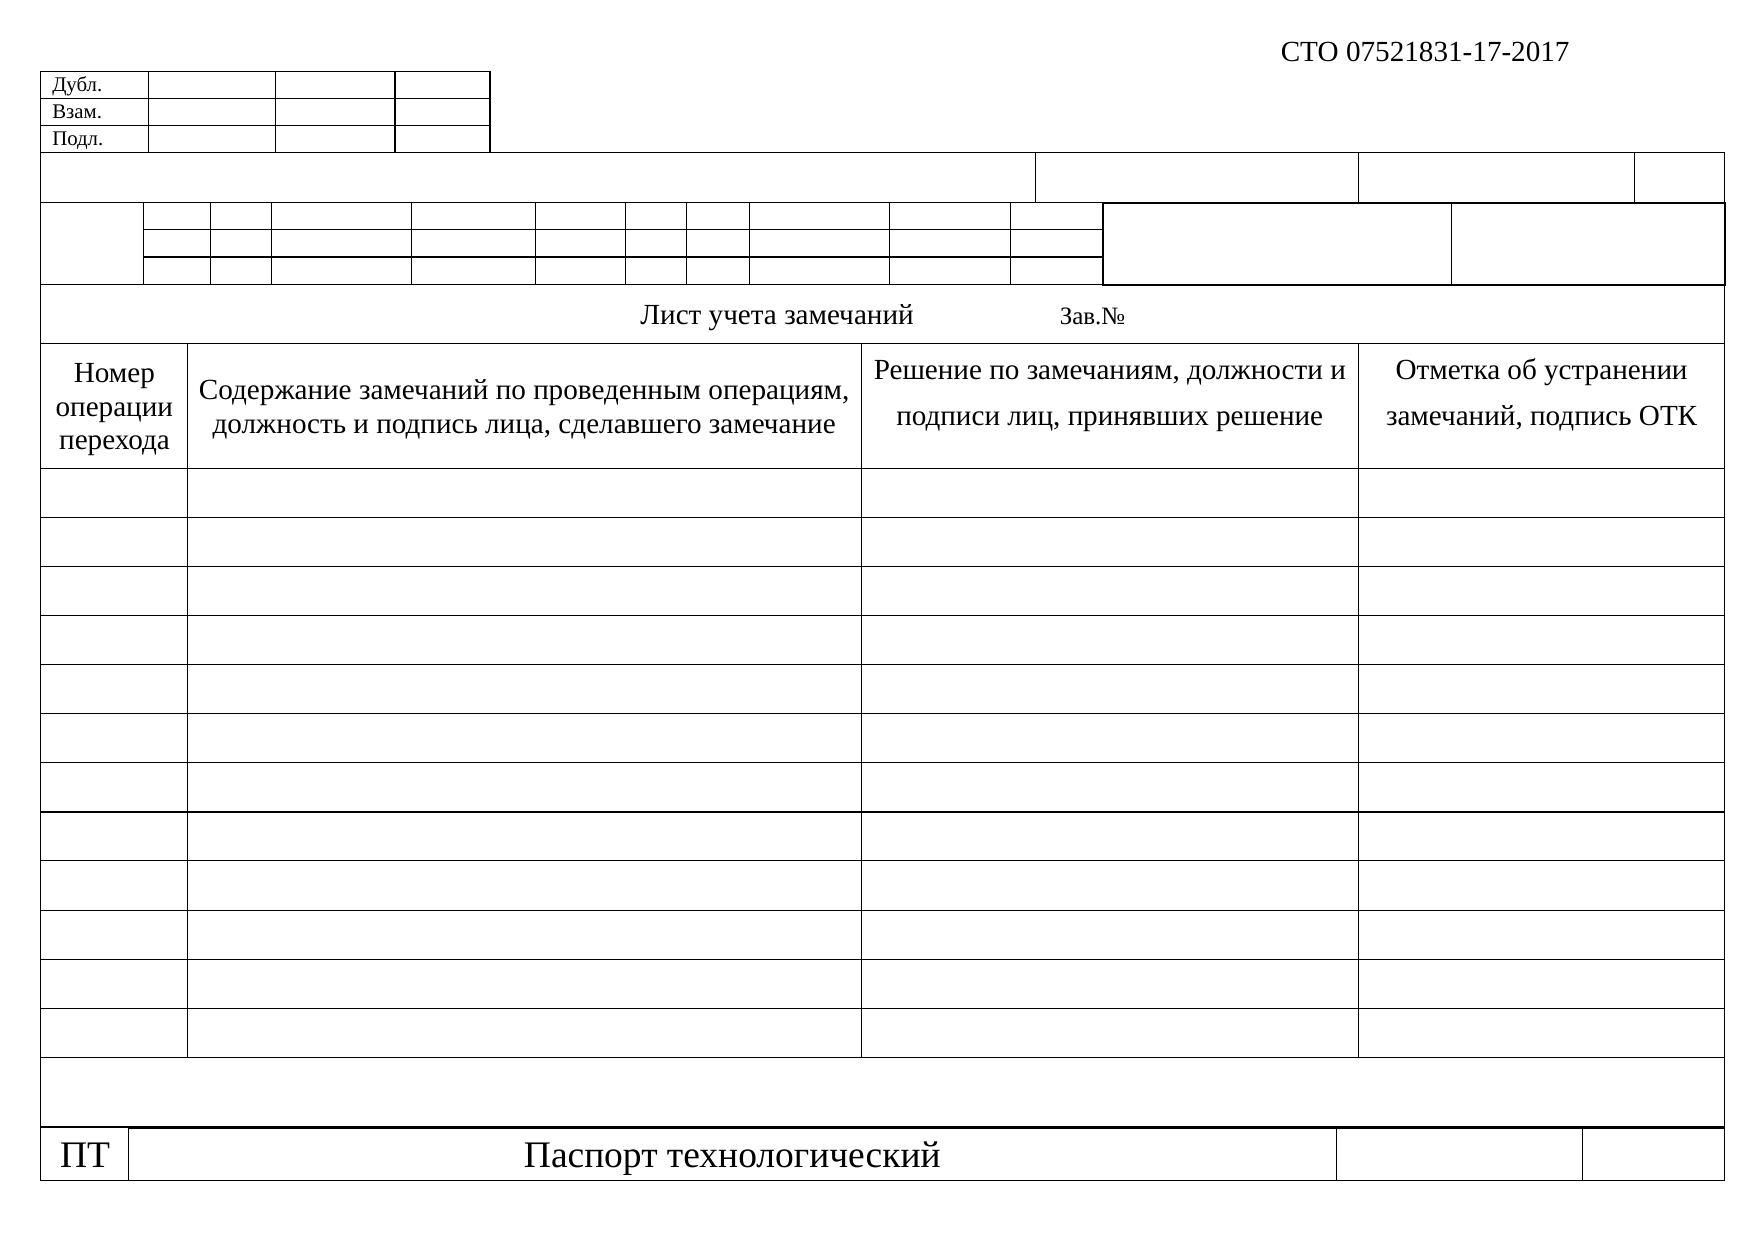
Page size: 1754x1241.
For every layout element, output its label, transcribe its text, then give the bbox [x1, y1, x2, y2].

table_cell [1036, 153, 1358, 202]
table_cell [491, 125, 785, 152]
table_cell [1359, 1009, 1724, 1057]
table_header [491, 71, 738, 98]
table_cell [272, 203, 411, 229]
table_header [396, 72, 489, 98]
table_header [149, 72, 275, 98]
table_cell [785, 98, 1724, 152]
table_cell Паспорт технологический [129, 1129, 1336, 1179]
table_cell [41, 665, 187, 713]
table_cell [149, 126, 275, 152]
table_cell [188, 469, 861, 517]
table_cell [1359, 861, 1724, 909]
table_cell [412, 230, 535, 256]
table_cell [1359, 714, 1724, 762]
table_cell [144, 203, 210, 229]
table_cell [1359, 763, 1724, 811]
table_cell [188, 714, 861, 762]
text СТО 07521831-17-2017 [29, 25, 1721, 71]
table_cell [1104, 204, 1451, 283]
table_cell [1452, 204, 1724, 283]
table_cell [1359, 153, 1634, 202]
table_cell [144, 230, 210, 256]
table_cell [1359, 518, 1724, 566]
table_cell [41, 861, 187, 909]
table_cell [188, 616, 861, 664]
table_cell [188, 1009, 861, 1057]
table_cell ПТ [41, 1128, 128, 1179]
table_cell [276, 99, 394, 125]
table_cell [41, 1058, 1724, 1126]
table_cell [862, 813, 1358, 860]
table_cell [536, 230, 625, 256]
table_cell [750, 203, 889, 229]
table_cell [41, 911, 187, 958]
table_cell [862, 469, 1358, 517]
table_cell Номер операции перехода [41, 344, 187, 468]
table_cell [41, 153, 1035, 202]
table_cell [41, 518, 187, 566]
table_cell Взам. [41, 99, 148, 125]
table_cell [1359, 469, 1724, 517]
table_cell [412, 203, 535, 229]
table_cell Подл. [41, 126, 148, 152]
table_cell [862, 616, 1358, 664]
table_header [1253, 71, 1724, 98]
table_cell [862, 861, 1358, 909]
table_header [276, 72, 394, 98]
table_cell [536, 203, 625, 229]
table_cell [1359, 567, 1724, 615]
table_cell [1011, 258, 1102, 283]
table_cell [862, 763, 1358, 811]
table_cell [188, 763, 861, 811]
table_cell [41, 714, 187, 762]
table_header [739, 71, 1253, 98]
table_cell [188, 911, 861, 958]
table_cell [41, 813, 187, 860]
table_cell [687, 258, 749, 283]
table_cell [862, 911, 1358, 958]
table_cell [862, 714, 1358, 762]
table_cell [862, 518, 1358, 566]
table_cell [396, 126, 489, 152]
table_cell [41, 203, 143, 283]
table_cell [1337, 1129, 1582, 1179]
table_cell Решение по замечаниям, должности и подписи лиц, принявших решение [862, 344, 1358, 468]
table_cell [1359, 960, 1724, 1008]
table_cell [862, 960, 1358, 1008]
table_cell [1359, 813, 1724, 860]
table_cell [890, 258, 1010, 283]
table_cell [188, 518, 861, 566]
table_cell [41, 567, 187, 615]
table_cell [491, 98, 785, 125]
table_cell [272, 230, 411, 256]
table_cell [211, 203, 271, 229]
table_cell [396, 99, 489, 125]
table_cell [626, 230, 686, 256]
table_cell [211, 230, 271, 256]
table_cell [412, 258, 535, 283]
table_cell [188, 567, 861, 615]
table_cell [890, 230, 1010, 256]
table_cell [862, 567, 1358, 615]
table_cell [750, 230, 889, 256]
table_cell [1359, 911, 1724, 958]
table_cell [626, 258, 686, 283]
table_cell [626, 203, 686, 229]
table_cell Отметка об устранении замечаний, подпись ОТК [1359, 344, 1724, 468]
table_cell [1583, 1129, 1724, 1179]
table_cell [750, 258, 889, 283]
table_cell [272, 258, 411, 283]
table_cell [1635, 153, 1724, 202]
table_cell [41, 1009, 187, 1057]
table_cell [41, 469, 187, 517]
table_cell [687, 230, 749, 256]
table_cell [862, 1009, 1358, 1057]
table_cell [890, 203, 1010, 229]
table_cell [41, 763, 187, 811]
table_cell [1359, 616, 1724, 664]
table_cell [536, 258, 625, 283]
table_cell [1011, 203, 1102, 229]
table_cell [1359, 665, 1724, 713]
table_cell [188, 665, 861, 713]
table_cell [188, 960, 861, 1008]
table_cell [188, 813, 861, 860]
table_cell [149, 99, 275, 125]
table_cell [188, 861, 861, 909]
table_cell Лист учета замечаний Зав.№ [41, 285, 1724, 342]
table_cell [41, 960, 187, 1008]
table_cell [41, 616, 187, 664]
table_header Дубл. [41, 72, 148, 98]
table_cell [1011, 230, 1102, 256]
table_cell [276, 126, 394, 152]
table_cell [144, 258, 210, 283]
table_cell Содержание замечаний по проведенным операциям, должность и подпись лица, сделавшего замечание [188, 344, 861, 468]
table_cell [862, 665, 1358, 713]
table_cell [211, 258, 271, 283]
table_cell [687, 203, 749, 229]
